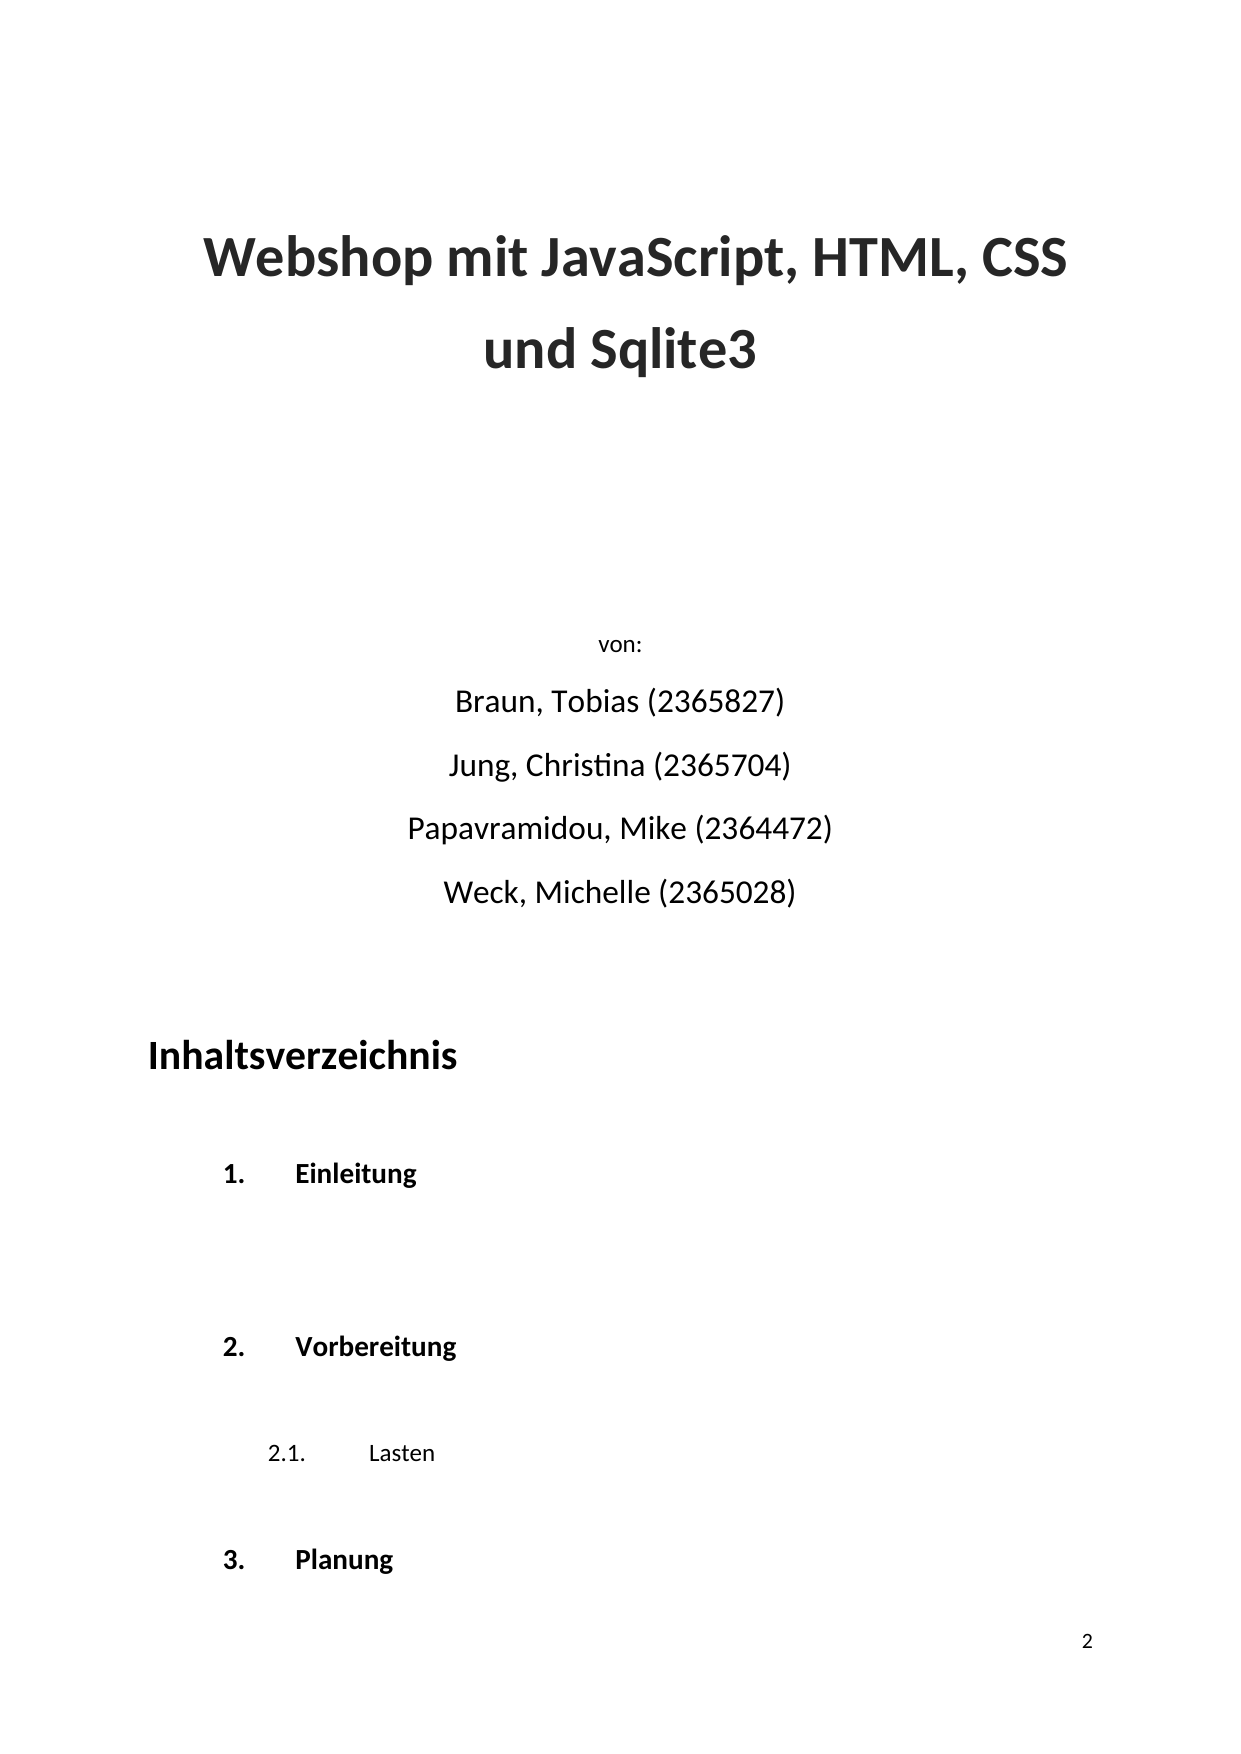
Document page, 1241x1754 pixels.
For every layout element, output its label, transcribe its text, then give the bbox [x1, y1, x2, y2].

list Lasten [268, 1437, 1093, 1468]
text Jung, Christina (2365704) [148, 744, 1093, 784]
list Planung [223, 1541, 1093, 1576]
text Inhaltsverzeichnis [148, 1029, 1093, 1079]
text Papavramidou, Mike (2364472) [148, 807, 1093, 848]
text Braun, Tobias (2365827) [148, 680, 1093, 721]
text Weck, Michelle (2365028) [148, 871, 1093, 911]
title Webshop mit JavaScript, HTML, CSS und Sqlite3 [148, 148, 1093, 383]
list Einleitung [223, 1155, 1093, 1191]
list Vorbereitung [223, 1328, 1093, 1364]
text von: [148, 629, 1093, 659]
